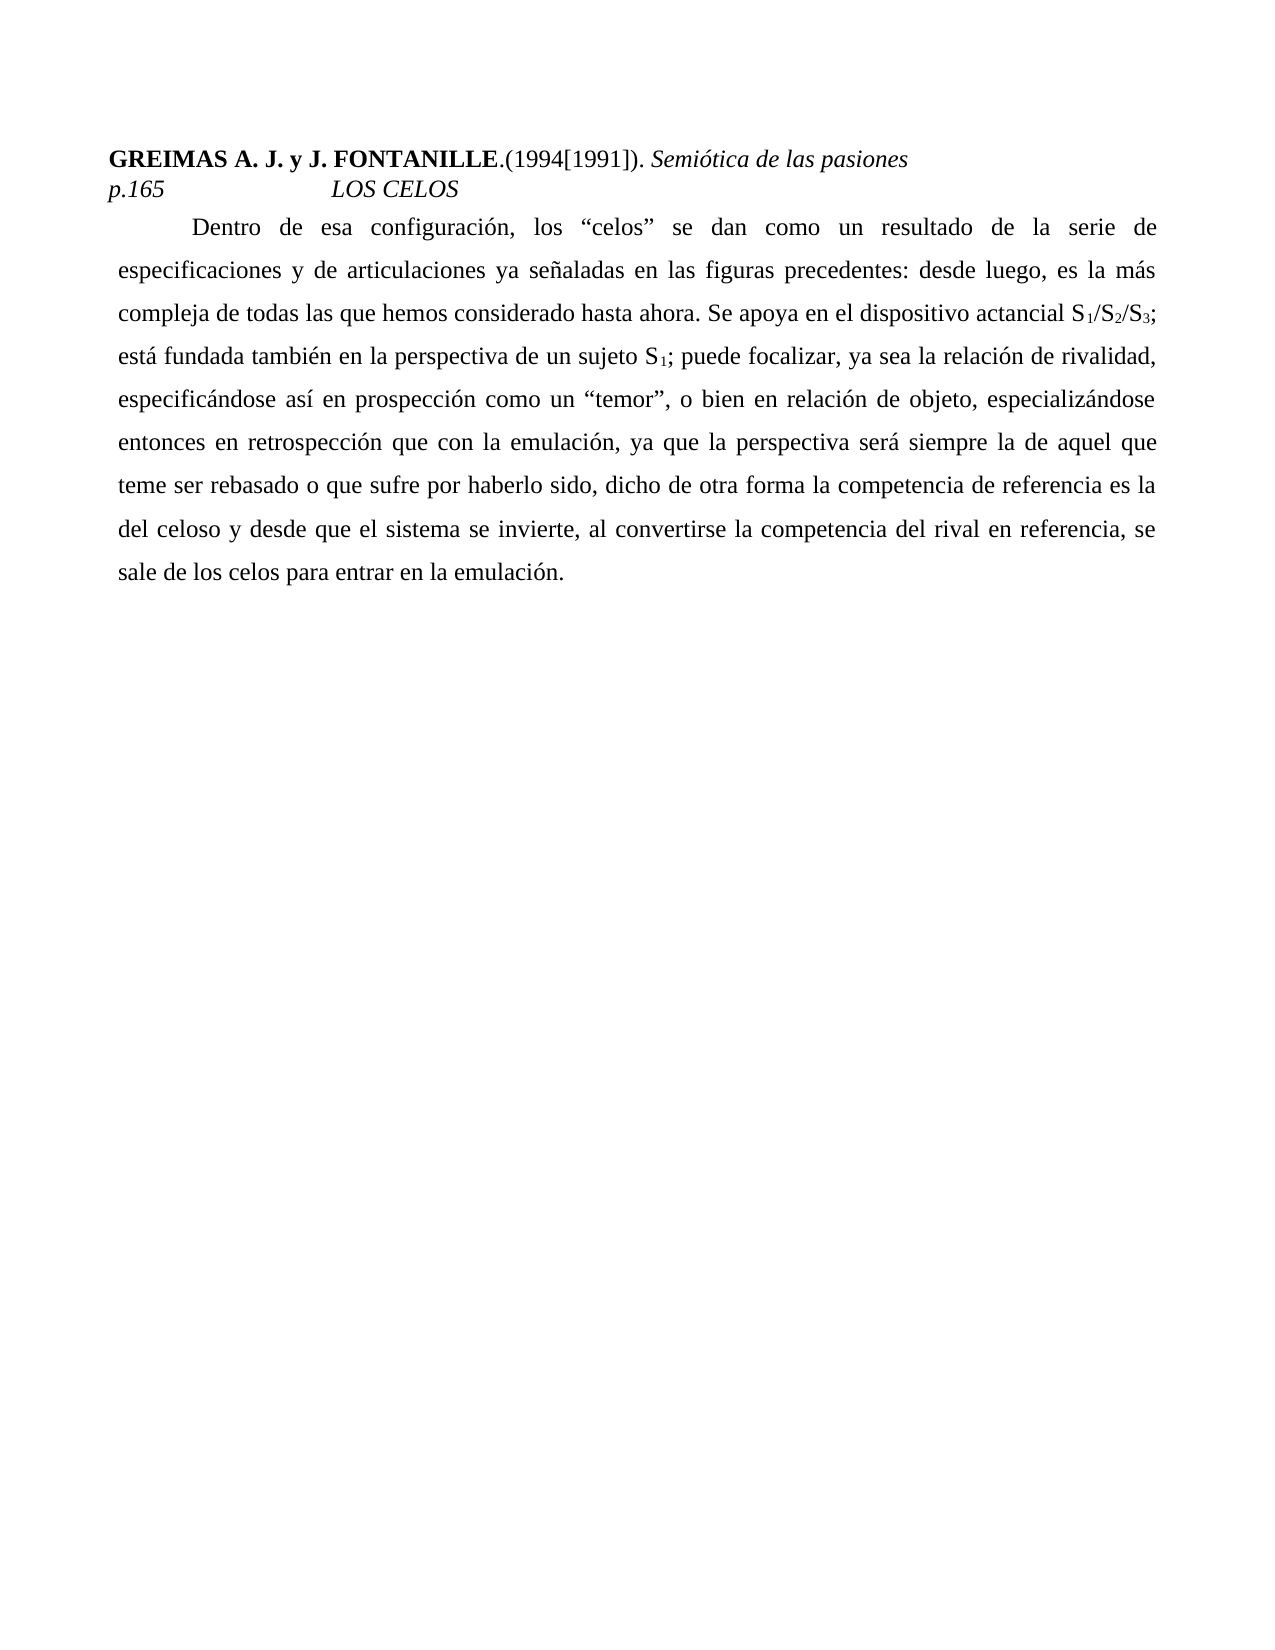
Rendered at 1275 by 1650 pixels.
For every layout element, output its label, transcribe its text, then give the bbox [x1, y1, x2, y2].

text p.165 LOS CELOS [108, 174, 1169, 202]
text GREIMAS A. J. y J. FONTANILLE.(1994[1991]). Semiótica de las pasiones [108, 144, 1169, 173]
text Dentro de esa configuración, los “celos” se dan como un resultado de la serie de especificaciones y de articulaciones ya señaladas en las figuras precedentes: desde luego, es la más compleja de todas las que hemos considerado hasta ahora. Se apoya en el dispositivo actancial S1/S2/S3; está fundada también en la perspectiva de un sujeto S1; puede focalizar, ya sea la relación de rivalidad, especificándose así en prospección como un “temor”, o bien en relación de objeto, especializándose entonces en retrospección que con la emulación, ya que la perspectiva será siempre la de aquel que teme ser rebasado o que sufre por haberlo sido, dicho de otra forma la competencia de referencia es la del celoso y desde que el sistema se invierte, al convertirse la competencia del rival en referencia, se sale de los celos para entrar en la emulación. [118, 212, 1157, 586]
